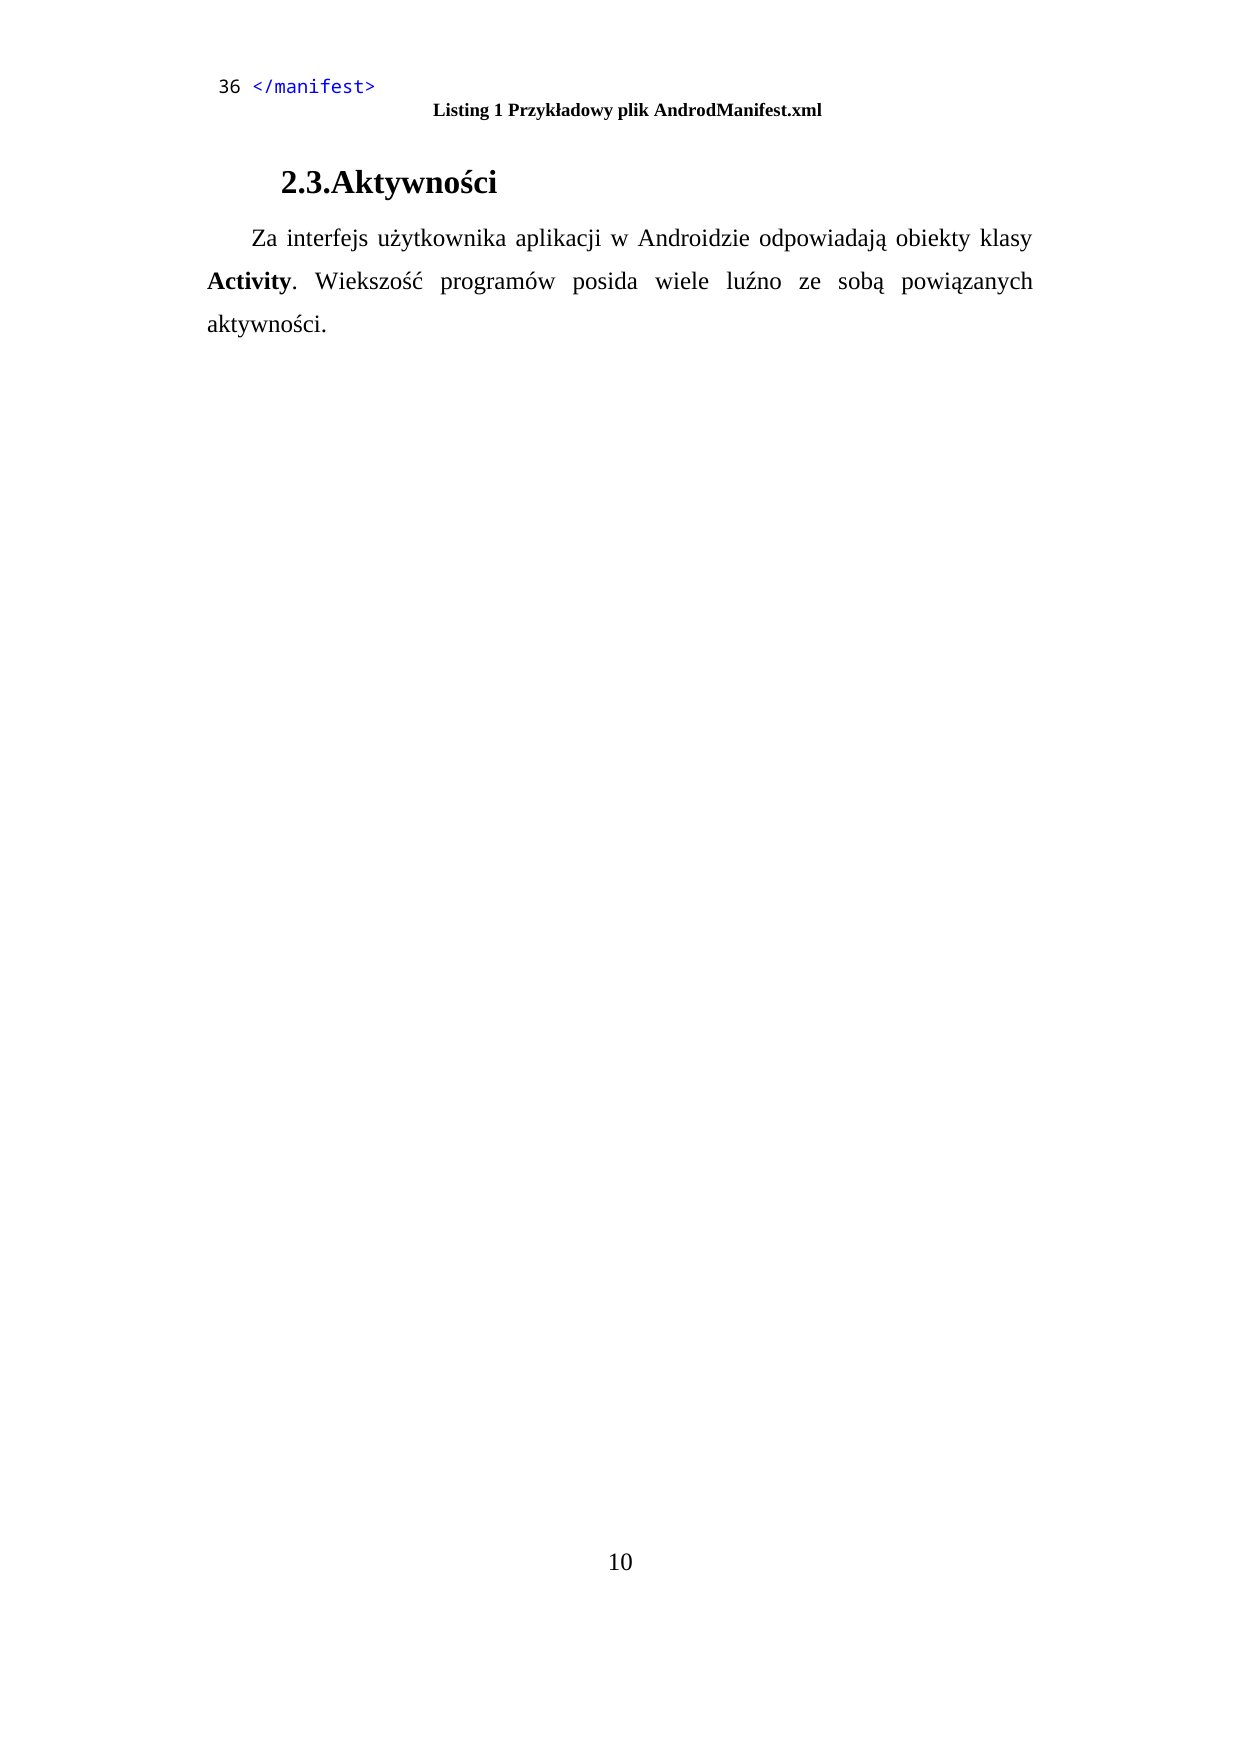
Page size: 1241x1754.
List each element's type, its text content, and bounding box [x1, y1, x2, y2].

subtitle Aktywności [236, 163, 1033, 201]
table_header 36 </manifest> Listing 1 Przykładowy plik AndrodManifest.xml [207, 74, 1048, 142]
text Za interfejs użytkownika aplikacji w Androidzie odpowiadają obiekty klasy Activity. Wiekszość programów posida wiele luźno ze sobą powiązanych aktywności. [207, 223, 1033, 338]
